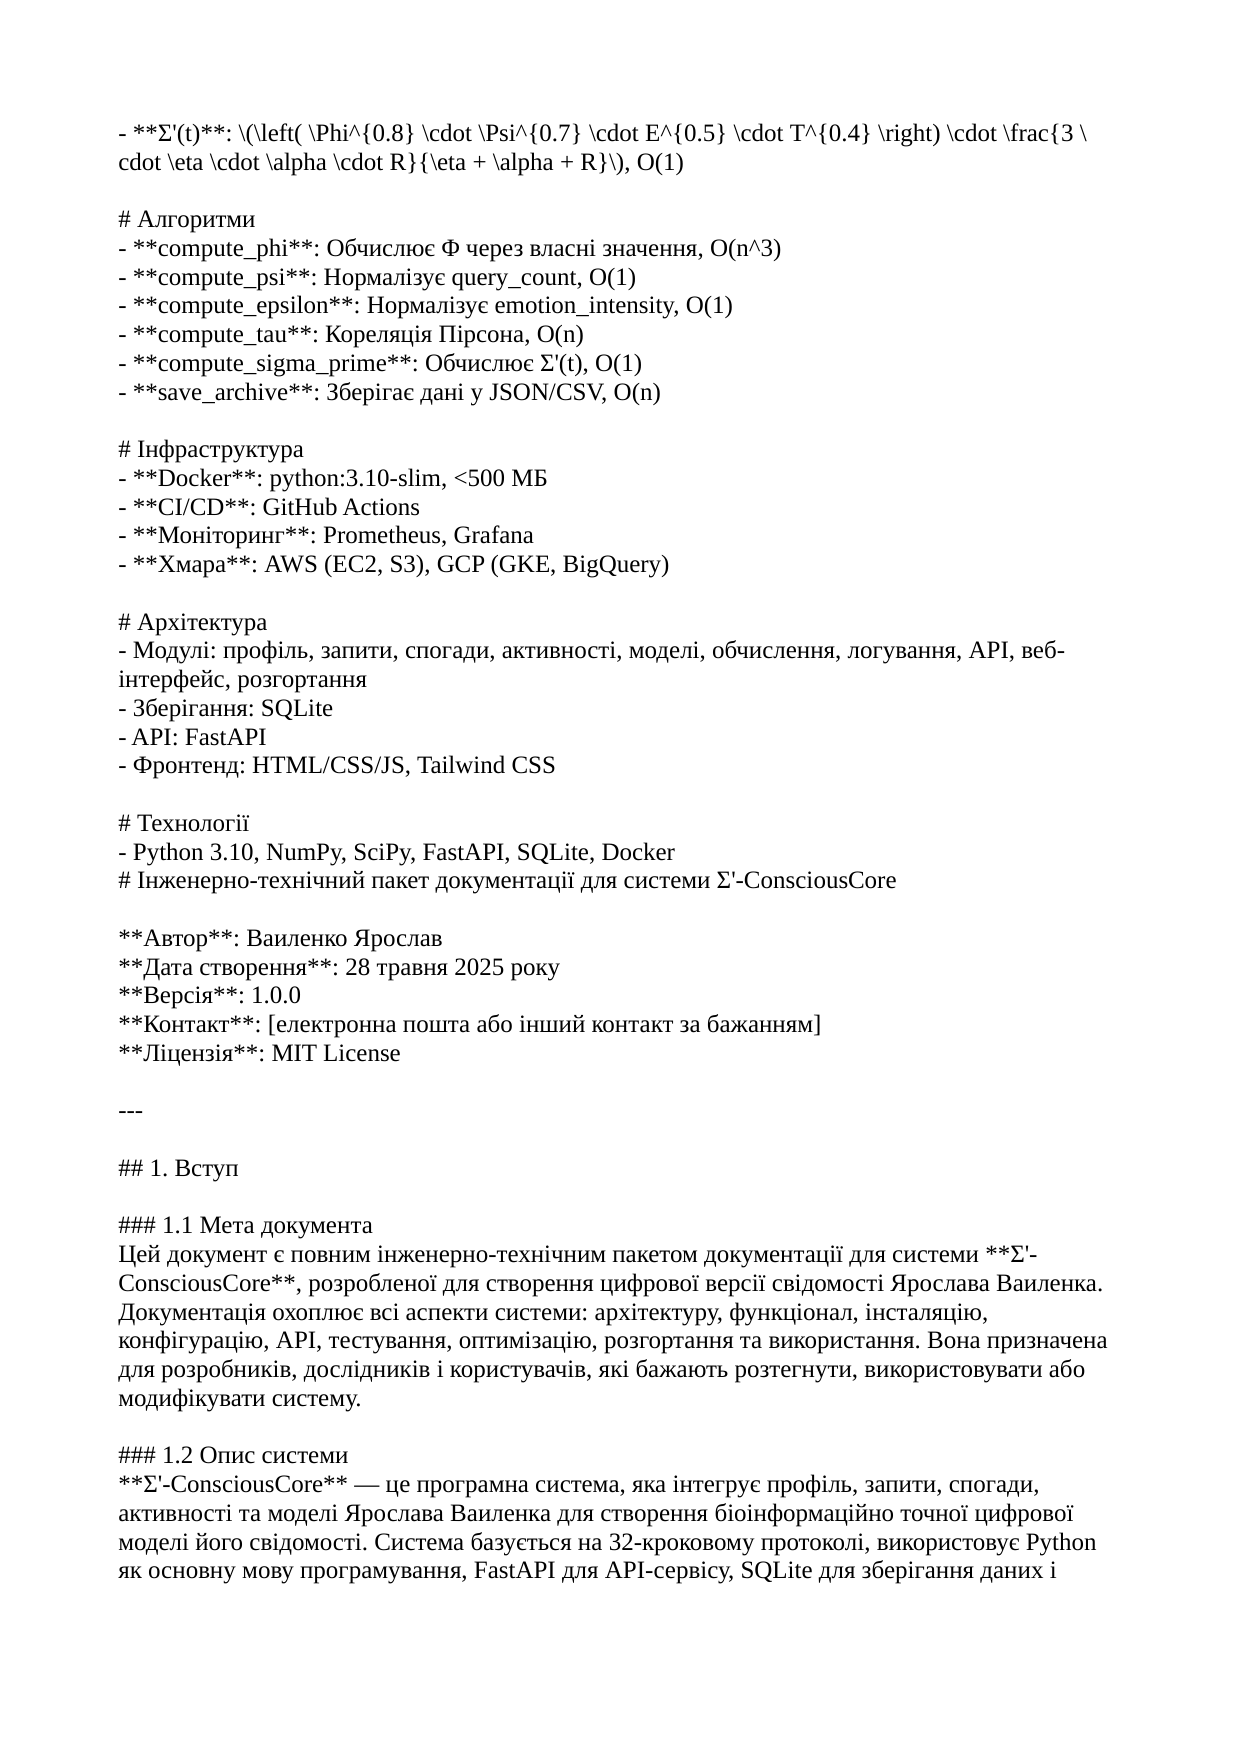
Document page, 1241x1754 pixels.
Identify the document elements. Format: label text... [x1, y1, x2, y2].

text # Алгоритми [118, 204, 1122, 233]
text - **compute_epsilon**: Нормалізує emotion_intensity, O(1) [118, 291, 1122, 319]
text - API: FastAPI [118, 722, 1122, 751]
text - **compute_phi**: Обчислює Φ через власні значення, O(n^3) [118, 233, 1122, 262]
text - Фронтенд: HTML/CSS/JS, Tailwind CSS [118, 751, 1122, 779]
text **Σ'-ConsciousCore** — це програмна система, яка інтегрує профіль, запити, спогади, активності та моделі Ярослава Ваиленка для створення біоінформаційно точної цифрової моделі його свідомості. Система базується на 32-кроковому протоколі, використовує Python як основну мову програмування, FastAPI для API-сервісу, SQLite для зберігання даних і [118, 1469, 1122, 1584]
text - **save_archive**: Зберігає дані у JSON/CSV, O(n) [118, 377, 1122, 406]
text **Дата створення**: 28 травня 2025 року [118, 952, 1122, 981]
text ### 1.2 Опис системи [118, 1441, 1122, 1469]
text ## 1. Вступ [118, 1153, 1122, 1182]
text # Технології [118, 808, 1122, 837]
text Цей документ є повним інженерно-технічним пакетом документації для системи **Σ'-ConsciousCore**, розробленої для створення цифрової версії свідомості Ярослава Ваиленка. Документація охоплює всі аспекти системи: архітектуру, функціонал, інсталяцію, конфігурацію, API, тестування, оптимізацію, розгортання та використання. Вона призначена для розробників, дослідників і користувачів, які бажають розтегнути, використовувати або модифікувати систему. [118, 1239, 1122, 1412]
text - **compute_sigma_prime**: Обчислює Σ'(t), O(1) [118, 348, 1122, 377]
text - **Σ'(t)**: \(\left( \Phi^{0.8} \cdot \Psi^{0.7} \cdot Ε^{0.5} \cdot Τ^{0.4} \right) \cdot \frac{3 \cdot \eta \cdot \alpha \cdot R}{\eta + \alpha + R}\), O(1) [118, 118, 1122, 176]
text - Модулі: профіль, запити, спогади, активності, моделі, обчислення, логування, API, веб-інтерфейс, розгортання [118, 636, 1122, 693]
text - Python 3.10, NumPy, SciPy, FastAPI, SQLite, Docker # Інженерно-технічний пакет документації для системи Σ'-ConsciousCore [118, 837, 1122, 894]
text **Контакт**: [електронна пошта або інший контакт за бажанням] [118, 1009, 1122, 1038]
text ### 1.1 Мета документа [118, 1211, 1122, 1239]
text **Ліцензія**: MIT License [118, 1038, 1122, 1067]
text - **Docker**: python:3.10-slim, <500 МБ [118, 463, 1122, 492]
text **Автор**: Ваиленко Ярослав [118, 923, 1122, 952]
text - **CI/CD**: GitHub Actions [118, 492, 1122, 521]
text - **Хмара**: AWS (EC2, S3), GCP (GKE, BigQuery) [118, 549, 1122, 578]
text - **compute_tau**: Кореляція Пірсона, O(n) [118, 319, 1122, 348]
text --- [118, 1096, 1122, 1124]
text - Зберігання: SQLite [118, 693, 1122, 722]
text # Інфраструктура [118, 434, 1122, 463]
text - **compute_psi**: Нормалізує query_count, O(1) [118, 262, 1122, 291]
text - **Моніторинг**: Prometheus, Grafana [118, 521, 1122, 549]
text **Версія**: 1.0.0 [118, 981, 1122, 1009]
text # Архітектура [118, 607, 1122, 636]
